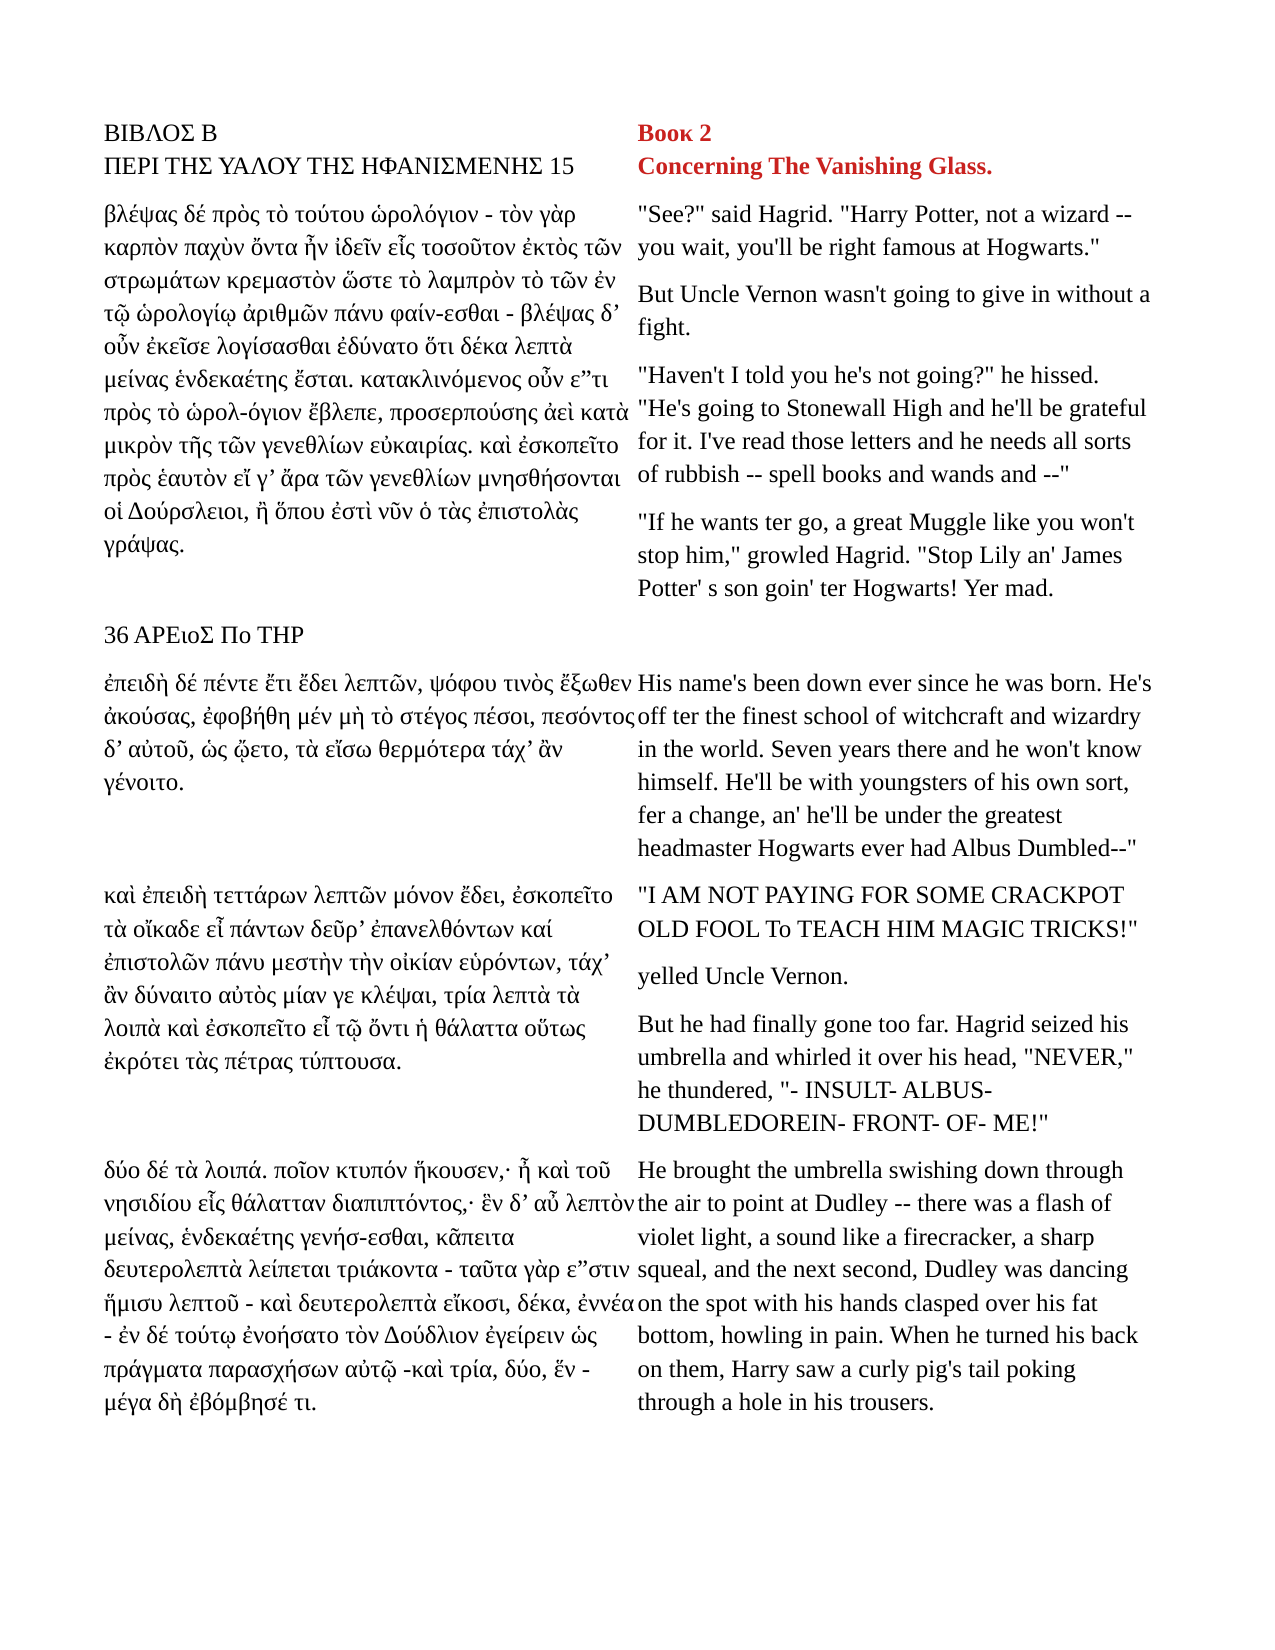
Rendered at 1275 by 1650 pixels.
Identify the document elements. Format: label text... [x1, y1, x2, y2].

table_cell "See?" said Hagrid. "Harry Potter, not a wizard -- you wait, you'll be right famous at Hogwarts." But Uncle Vernon wasn't going to give in without a fight. "Haven't I told you he's not going?" he hissed. "He's going to Stonewall High and he'll be grateful for it. I've read those letters and he needs all sorts of rubbish -- spell books and wands and --" "If he wants ter go, a great Muggle like you won't stop him," growled Hagrid. "Stop Lily an' James Potter' s son goin' ter Hogwarts! Yer mad. [638, 199, 1157, 620]
table_header Βοοκ 2 Concerning The Vanishing Glass. [638, 118, 1157, 199]
table_cell δύο δέ τὰ λοιπά. ποῖον κτυπόν ἥκουσεν,· ἦ καὶ τοῦ νησιδίου εἷς θάλατταν διαπιπτόντος,· ἓν δ’ αὖ λεπτὸν μείνας, ἑνδεκαέτης γενήσ-εσθαι, κᾶπειτα δευτερολεπτὰ λείπεται τριάκοντα - ταῦτα γὰρ ε”στιν ἥμισυ λεπτοῦ - καὶ δευτερολεπτὰ εἴκοσι, δέκα, ἐννέα - ἐν δέ τούτῳ ἐνοήσατο τὸν Δούδλιον ἐγείρειν ὡς πράγματα παρασχήσων αὐτῷ -καὶ τρία, δύο, ἕν -μέγα δὴ ἐβόμβησέ τι. [104, 1156, 637, 1434]
table_cell ἐπειδὴ δέ πέντε ἔτι ἔδει λεπτῶν, ψόφου τινὸς ἔξωθεν ἀκούσας, ἐφοβήθη μέν μὴ τὸ στέγος πέσοι, πεσόντος δ’ αὐτοῦ, ὡς ᾤετο, τὰ εἴσω θερμότερα τάχ’ ἂν γένοιτο. [104, 668, 637, 881]
table_cell [638, 620, 1157, 668]
table_cell He brought the umbrella swishing down through the air to point at Dudley -- there was a flash of violet light, a sound like a firecracker, a sharp squeal, and the next second, Dudley was dancing on the spot with his hands clasped over his fat bottom, howling in pain. When he turned his back on them, Harry saw a curly pig's tail poking through a hole in his trousers. [638, 1156, 1157, 1434]
table_cell "I AM NOT PAYING FOR SOME CRACKPOT OLD FOOL To TEACH HIM MAGIC TRICKS!" yelled Uncle Vernon. But he had finally gone too far. Hagrid seized his umbrella and whirled it over his head, "NEVER," he thundered, "- INSULT- ALBUS- DUMBLEDOREIN- FRONT- OF- ME!" [638, 881, 1157, 1156]
table_cell 36 ΑΡΕιοΣ Πο ΤΗΡ [104, 620, 637, 668]
table_cell καὶ ἐπειδὴ τεττάρων λεπτῶν μόνον ἔδει, ἐσκοπεῖτο τὰ οἴκαδε εἶ πάντων δεῦρ’ ἐπανελθόντων καί ἐπιστολῶν πάνυ μεστὴν τὴν οἰκίαν εὑρόντων, τάχ’ ἂν δύναιτο αὐτὸς μίαν γε κλέψαι, τρία λεπτὰ τὰ λοιπὰ καὶ ἐσκοπεῖτο εἶ τῷ ὄντι ἡ θάλαττα οὕτως ἐκρότει τὰς πέτρας τύπτουσα. [104, 881, 637, 1156]
table_cell βλέψας δέ πρὸς τὸ τούτου ὡρολόγιον - τὸν γὰρ καρπὸν παχὺν ὄντα ἦν ἰδεῖν εἷς τοσοῦτον ἐκτὸς τῶν στρωμάτων κρεμαστὸν ὥστε τὸ λαμπρὸν τὸ τῶν ἐν τῷ ὡρολογίῳ ἀριθμῶν πάνυ φαίν-εσθαι - βλέψας δ’ οὖν ἐκεῖσε λογίσασθαι ἐδύνατο ὅτι δέκα λεπτὰ μείνας ἑνδεκαέτης ἔσται. κατακλινόμενος οὖν ε”τι πρὸς τὸ ὡρολ-όγιον ἔβλεπε, προσερπούσης ἀεὶ κατὰ μικρὸν τῆς τῶν γενεθλίων εὐκαιρίας. καὶ ἐσκοπεῖτο πρὸς ἑαυτὸν εἴ γ’ ἄρα τῶν γενεθλίων μνησθήσονται οἱ Δούρσλειοι, ἢ ὅπου ἐστὶ νῦν ὁ τὰς ἐπιστολὰς γράψας. [104, 199, 637, 620]
table_cell His name's been down ever since he was born. He's off ter the finest school of witchcraft and wizardry in the world. Seven years there and he won't know himself. He'll be with youngsters of his own sort, fer a change, an' he'll be under the greatest headmaster Hogwarts ever had Albus Dumbled--" [638, 668, 1157, 881]
table_header ΒΙΒΛΟΣ Β ΠΕΡΙ ΤΗΣ ΥΑΛΟΥ ΤΗΣ ΗΦΑΝΙΣΜΕΝΗΣ 15 [104, 118, 637, 199]
